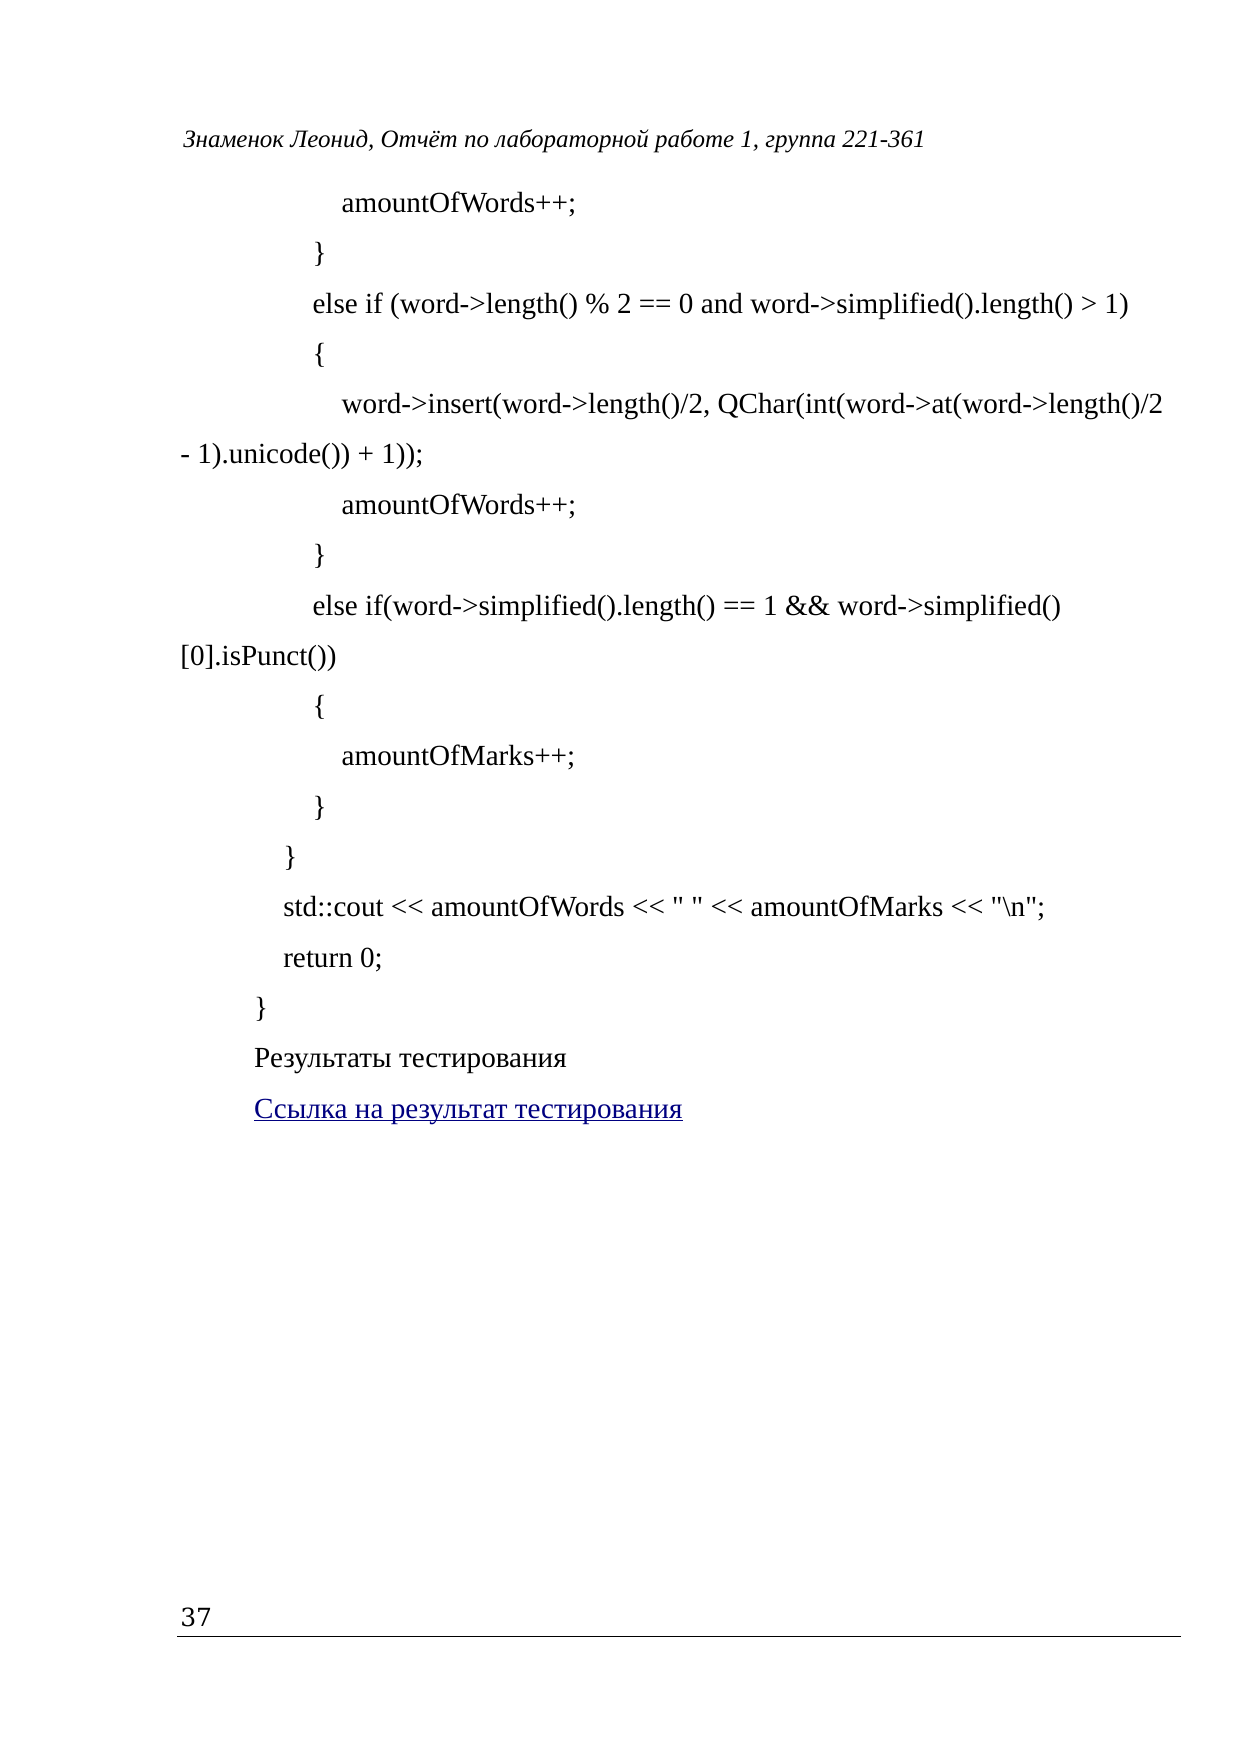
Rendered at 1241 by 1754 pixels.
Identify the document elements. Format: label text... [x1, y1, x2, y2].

text } [180, 839, 1178, 873]
text { [180, 688, 1178, 722]
text amountOfWords++; [180, 487, 1178, 521]
text else if(word->simplified().length() == 1 && word->simplified()[0].isPunct()) [180, 588, 1178, 671]
text } [180, 537, 1178, 571]
text amountOfWords++; [180, 185, 1178, 219]
text } [180, 990, 1178, 1024]
text } [180, 235, 1178, 269]
text { [180, 336, 1178, 369]
text std::cout << amountOfWords << " " << amountOfMarks << "\n"; [180, 889, 1178, 923]
text } [180, 789, 1178, 822]
text amountOfMarks++; [180, 738, 1178, 772]
text else if (word->length() % 2 == 0 and word->simplified().length() > 1) [180, 286, 1178, 319]
text return 0; [180, 940, 1178, 973]
text Результаты тестирования [180, 1040, 1178, 1074]
text Ссылка на результат тестирования [180, 1091, 1178, 1124]
text word->insert(word->length()/2, QChar(int(word->at(word->length()/2 - 1).unicode()) + 1)); [180, 386, 1178, 470]
